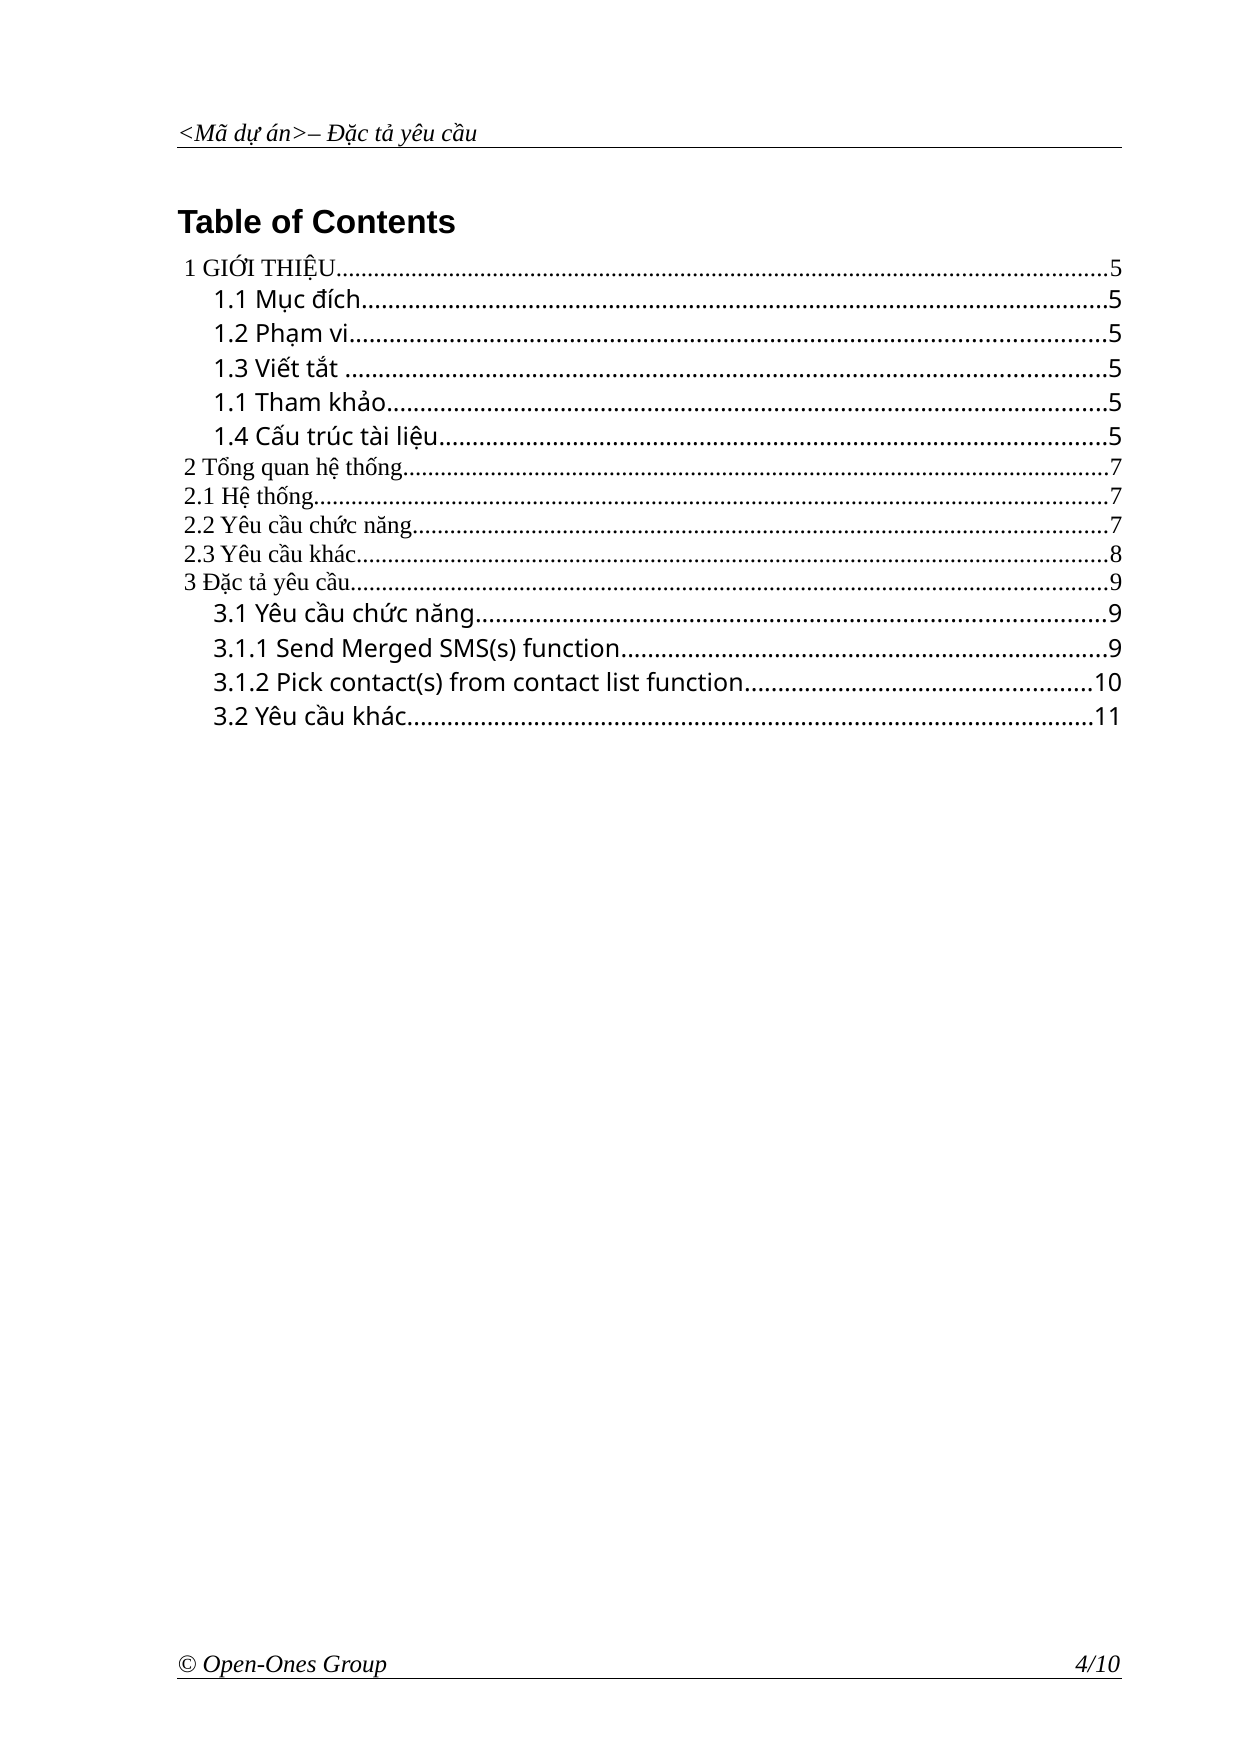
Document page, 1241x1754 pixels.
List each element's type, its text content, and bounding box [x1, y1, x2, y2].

text 3.1.1 Send Merged SMS(s) function 9 [207, 630, 1122, 664]
text 1.2 Phạm vi 5 [207, 316, 1122, 350]
text 1 GIỚI THIỆU 5 [177, 253, 1122, 282]
text 2.1 Hệ thống 7 [177, 481, 1122, 510]
text 1.3 Viết tắt 5 [207, 350, 1122, 384]
text 2.2 Yêu cầu chức năng 7 [177, 510, 1122, 539]
text 1.1 Tham khảo 5 [207, 384, 1122, 418]
text 1.1 Mục đích 5 [207, 282, 1122, 316]
text 3 Đặc tả yêu cầu 9 [177, 567, 1122, 596]
subtitle Table of Contents [177, 202, 1122, 241]
text 1.4 Cấu trúc tài liệu 5 [207, 418, 1122, 452]
text 2.3 Yêu cầu khác 8 [177, 539, 1122, 567]
text 3.1.2 Pick contact(s) from contact list function 10 [207, 664, 1122, 698]
text 3.1 Yêu cầu chức năng 9 [207, 596, 1122, 630]
text 2 Tổng quan hệ thống 7 [177, 452, 1122, 481]
text 3.2 Yêu cầu khác 11 [207, 698, 1122, 732]
